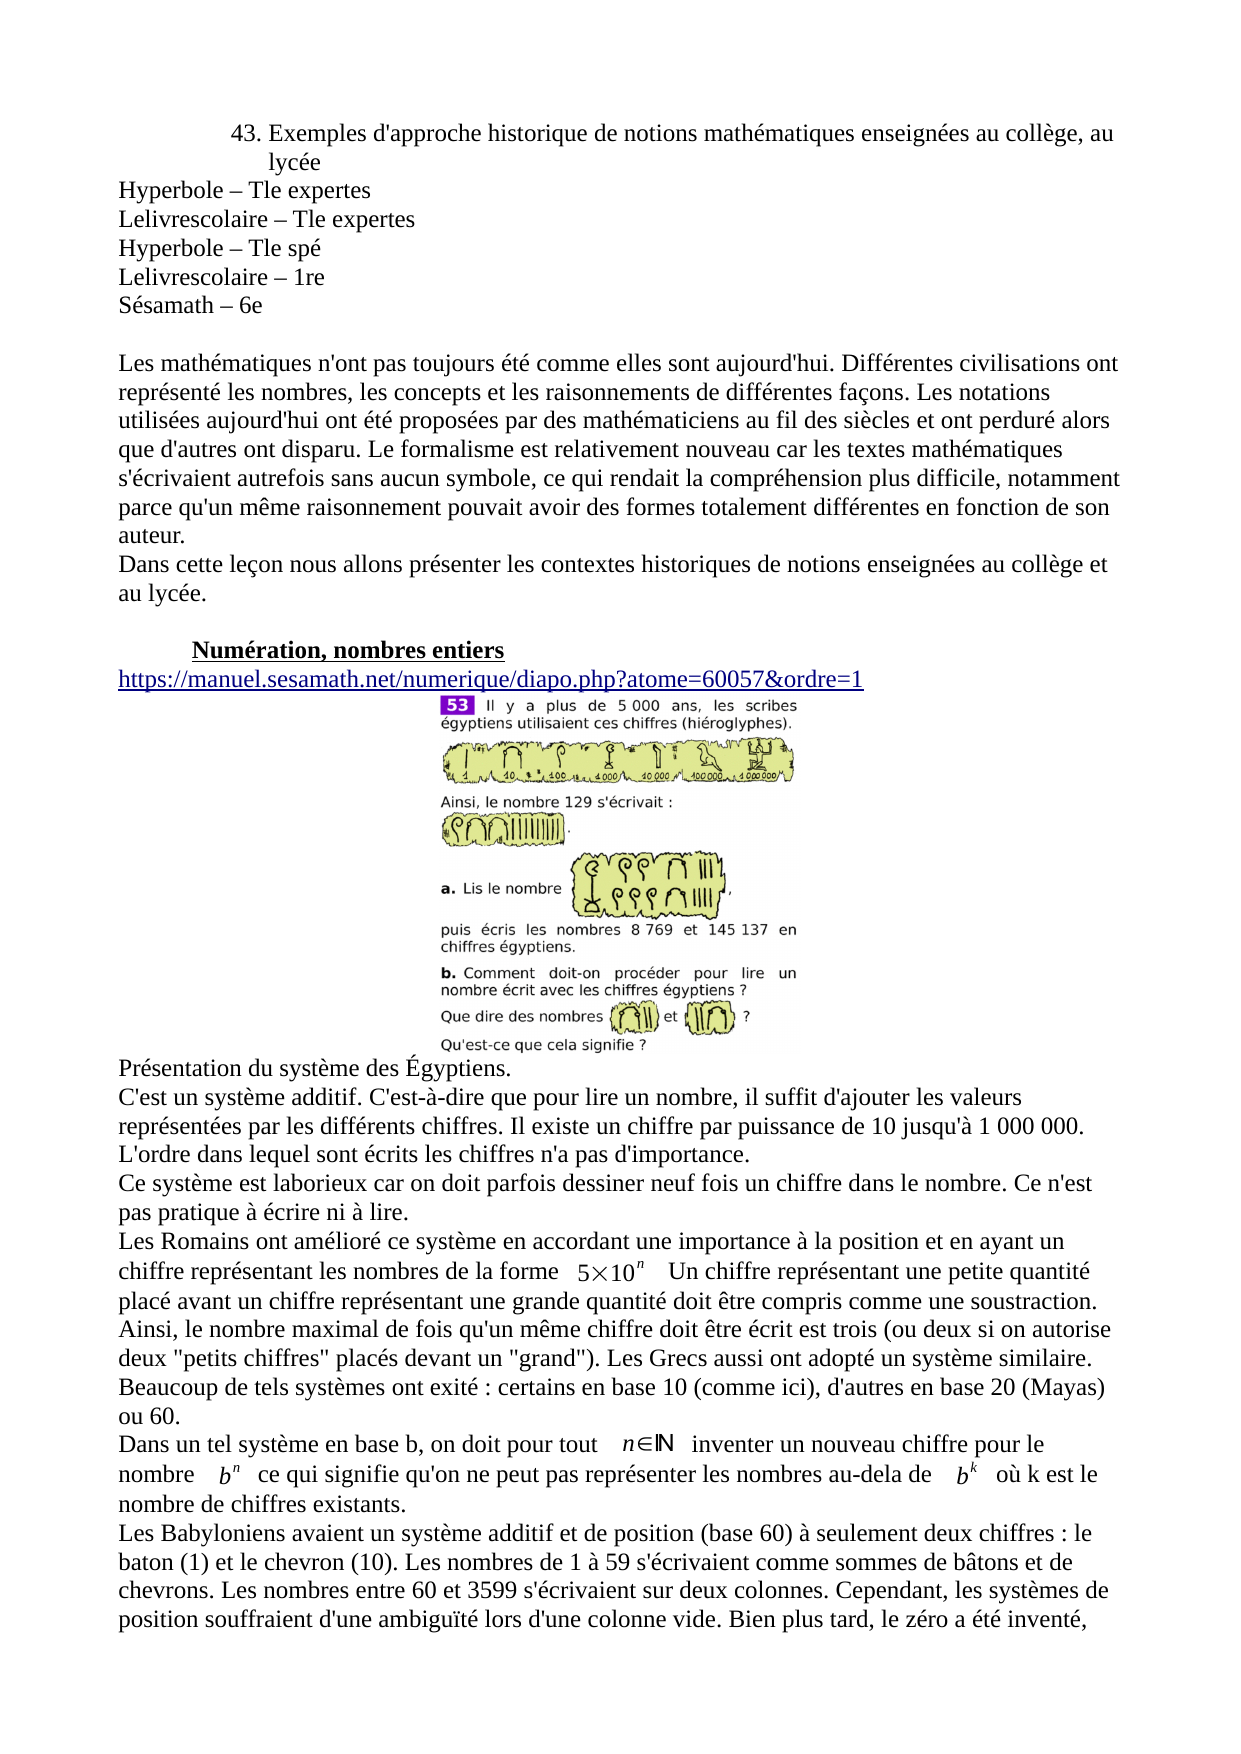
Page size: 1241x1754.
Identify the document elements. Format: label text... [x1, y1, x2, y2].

text Sésamath – 6e [118, 291, 1122, 319]
text Ce système est laborieux car on doit parfois dessiner neuf fois un chiffre dans le nombre. Ce n'est pas pratique à écrire ni à lire. [118, 1168, 1122, 1226]
text Lelivrescolaire – 1re [118, 262, 1122, 291]
text Dans cette leçon nous allons présenter les contextes historiques de notions enseignées au collège et au lycée. [118, 549, 1122, 607]
list Exemples d'approche historique de notions mathématiques enseignées au collège, au lycée [231, 118, 1122, 176]
text C'est un système additif. C'est-à-dire que pour lire un nombre, il suffit d'ajouter les valeurs représentées par les différents chiffres. Il existe un chiffre par puissance de 10 jusqu'à 1 000 000. [118, 1082, 1122, 1139]
text Beaucoup de tels systèmes ont exité : certains en base 10 (comme ici), d'autres en base 20 (Mayas) ou 60. [118, 1372, 1122, 1429]
text Numération, nombres entiers [118, 636, 1122, 664]
text Les Babyloniens avaient un système additif et de position (base 60) à seulement deux chiffres : le baton (1) et le chevron (10). Les nombres de 1 à 59 s'écrivaient comme sommes de bâtons et de chevrons. Les nombres entre 60 et 3599 s'écrivaient sur deux colonnes. Cependant, les systèmes de position souffraient d'une ambiguïté lors d'une colonne vide. Bien plus tard, le zéro a été inventé, [118, 1518, 1122, 1633]
text Hyperbole – Tle spé [118, 233, 1122, 262]
text https://manuel.sesamath.net/numerique/diapo.php?atome=60057&ordre=1 [118, 664, 1122, 693]
text L'ordre dans lequel sont écrits les chiffres n'a pas d'importance. [118, 1139, 1122, 1168]
text Les mathématiques n'ont pas toujours été comme elles sont aujourd'hui. Différentes civilisations ont représenté les nombres, les concepts et les raisonnements de différentes façons. Les notations utilisées aujourd'hui ont été proposées par des mathématiciens au fil des siècles et ont perduré alors que d'autres ont disparu. Le formalisme est relativement nouveau car les textes mathématiques s'écrivaient autrefois sans aucun symbole, ce qui rendait la compréhension plus difficile, notamment parce qu'un même raisonnement pouvait avoir des formes totalement différentes en fonction de son auteur. [118, 348, 1122, 549]
picture [438, 693, 802, 1054]
text Hyperbole – Tle expertes [118, 176, 1122, 204]
text Dans un tel système en base b, on doit pour tout inventer un nouveau chiffre pour le nombre ce qui signifie qu'on ne peut pas représenter les nombres au-dela de où k est le nombre de chiffres existants. [118, 1429, 1122, 1518]
text Lelivrescolaire – Tle expertes [118, 204, 1122, 233]
text Les Romains ont amélioré ce système en accordant une importance à la position et en ayant un chiffre représentant les nombres de la forme Un chiffre représentant une petite quantité placé avant un chiffre représentant une grande quantité doit être compris comme une soustraction. Ainsi, le nombre maximal de fois qu'un même chiffre doit être écrit est trois (ou deux si on autorise deux "petits chiffres" placés devant un "grand"). Les Grecs aussi ont adopté un système similaire. [118, 1226, 1122, 1372]
text Présentation du système des Égyptiens. [118, 693, 1122, 1082]
